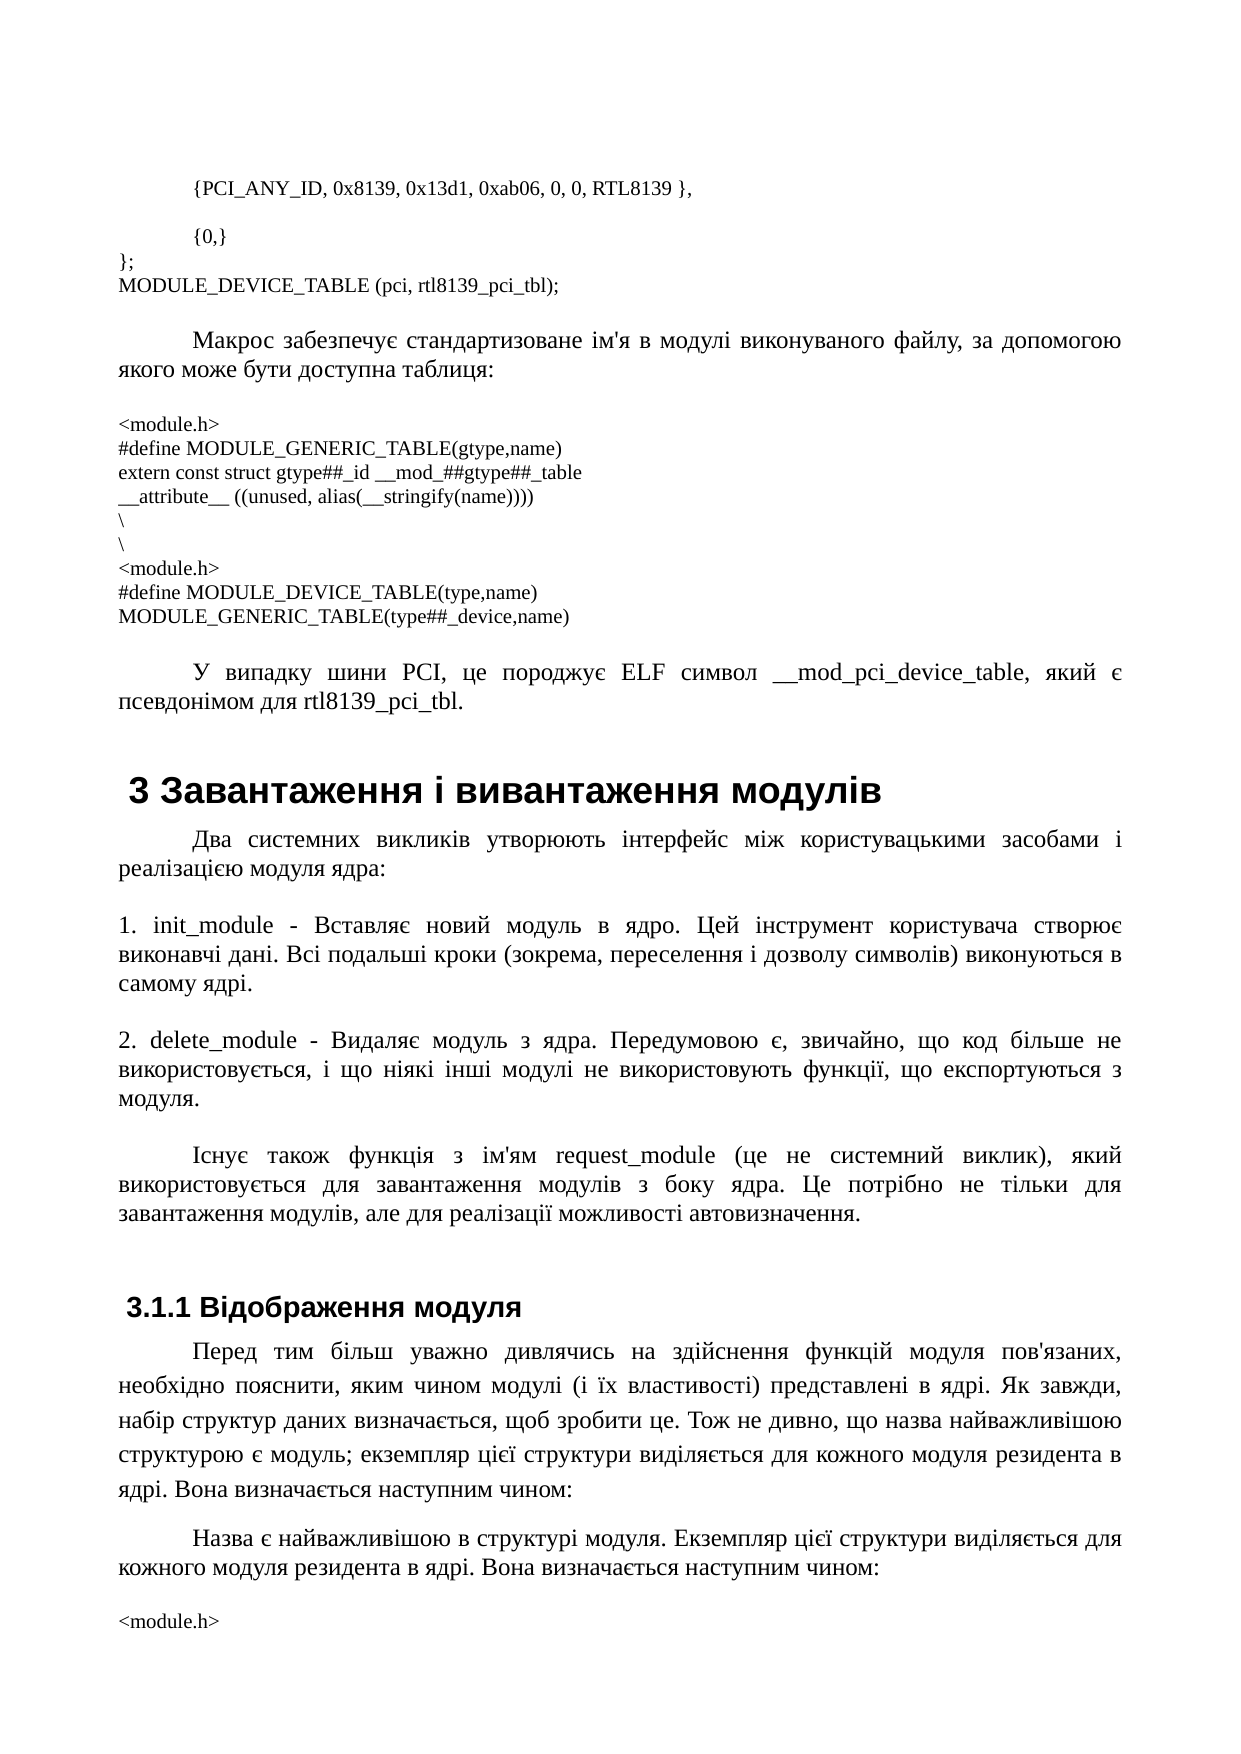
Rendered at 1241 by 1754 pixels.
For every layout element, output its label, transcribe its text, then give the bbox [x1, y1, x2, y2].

text {0,} [118, 224, 1123, 248]
text MODULE_DEVICE_TABLE (pci, rtl8139_pci_tbl); [118, 273, 1123, 297]
text #define MODULE_GENERIC_TABLE(gtype,name) [118, 436, 1123, 460]
subtitle Відображення модуля [118, 1290, 1123, 1323]
text 1. init_module - Вставляє новий модуль в ядро. Цей інструмент користувача створює виконавчі дані. Всі подальші кроки (зокрема, переселення і дозволу символів) виконуються в самому ядрі. [118, 910, 1123, 996]
text Існує також функція з ім'ям request_module (це не системний виклик), який використовується для завантаження модулів з боку ядра. Це потрібно не тільки для завантаження модулів, але для реалізації можливості автовизначення. [118, 1140, 1123, 1226]
text Назва є найважливішою в структурі модуля. Екземпляр цієї структури виділяється для кожного модуля резидента в ядрі. Вона визначається наступним чином: [118, 1523, 1123, 1581]
text }; [118, 248, 1123, 273]
text \ [118, 532, 1123, 556]
text <module.h> [118, 1609, 1123, 1633]
text Макрос забезпечує стандартизоване ім'я в модулі виконуваного файлу, за допомогою якого може бути доступна таблиця: [118, 325, 1123, 383]
subtitle Завантаження і вивантаження модулів [118, 768, 1123, 811]
text Перед тим більш уважно дивлячись на здійснення функцій модуля пов'язаних, необхідно пояснити, яким чином модулі (і їх властивості) представлені в ядрі. Як завжди, набір структур даних визначається, щоб зробити це. Тож не дивно, що назва найважливішою структурою є модуль; екземпляр цієї структури виділяється для кожного модуля резидента в ядрі. Вона визначається наступним чином: [118, 1336, 1123, 1503]
text #define MODULE_DEVICE_TABLE(type,name) [118, 580, 1123, 604]
text <module.h> [118, 556, 1123, 580]
text MODULE_GENERIC_TABLE(type##_device,name) [118, 604, 1123, 628]
text 2. delete_module - Видаляє модуль з ядра. Передумовою є, звичайно, що код більше не використовується, і що ніякі інші модулі не використовують функції, що експортуються з модуля. [118, 1025, 1123, 1111]
text {PCI_ANY_ID, 0x8139, 0x13d1, 0xab06, 0, 0, RTL8139 }, [118, 176, 1123, 200]
text <module.h> [118, 412, 1123, 436]
text \ [118, 508, 1123, 532]
text Два системних викликів утворюють інтерфейс між користувацькими засобами і реалізацією модуля ядра: [118, 824, 1123, 881]
text __attribute__ ((unused, alias(__stringify(name)))) [118, 484, 1123, 508]
text extern const struct gtype##_id __mod_##gtype##_table [118, 460, 1123, 484]
text У випадку шини PCI, це породжує ELF символ __mod_pci_device_table, який є псевдонімом для rtl8139_pci_tbl. [118, 657, 1123, 714]
